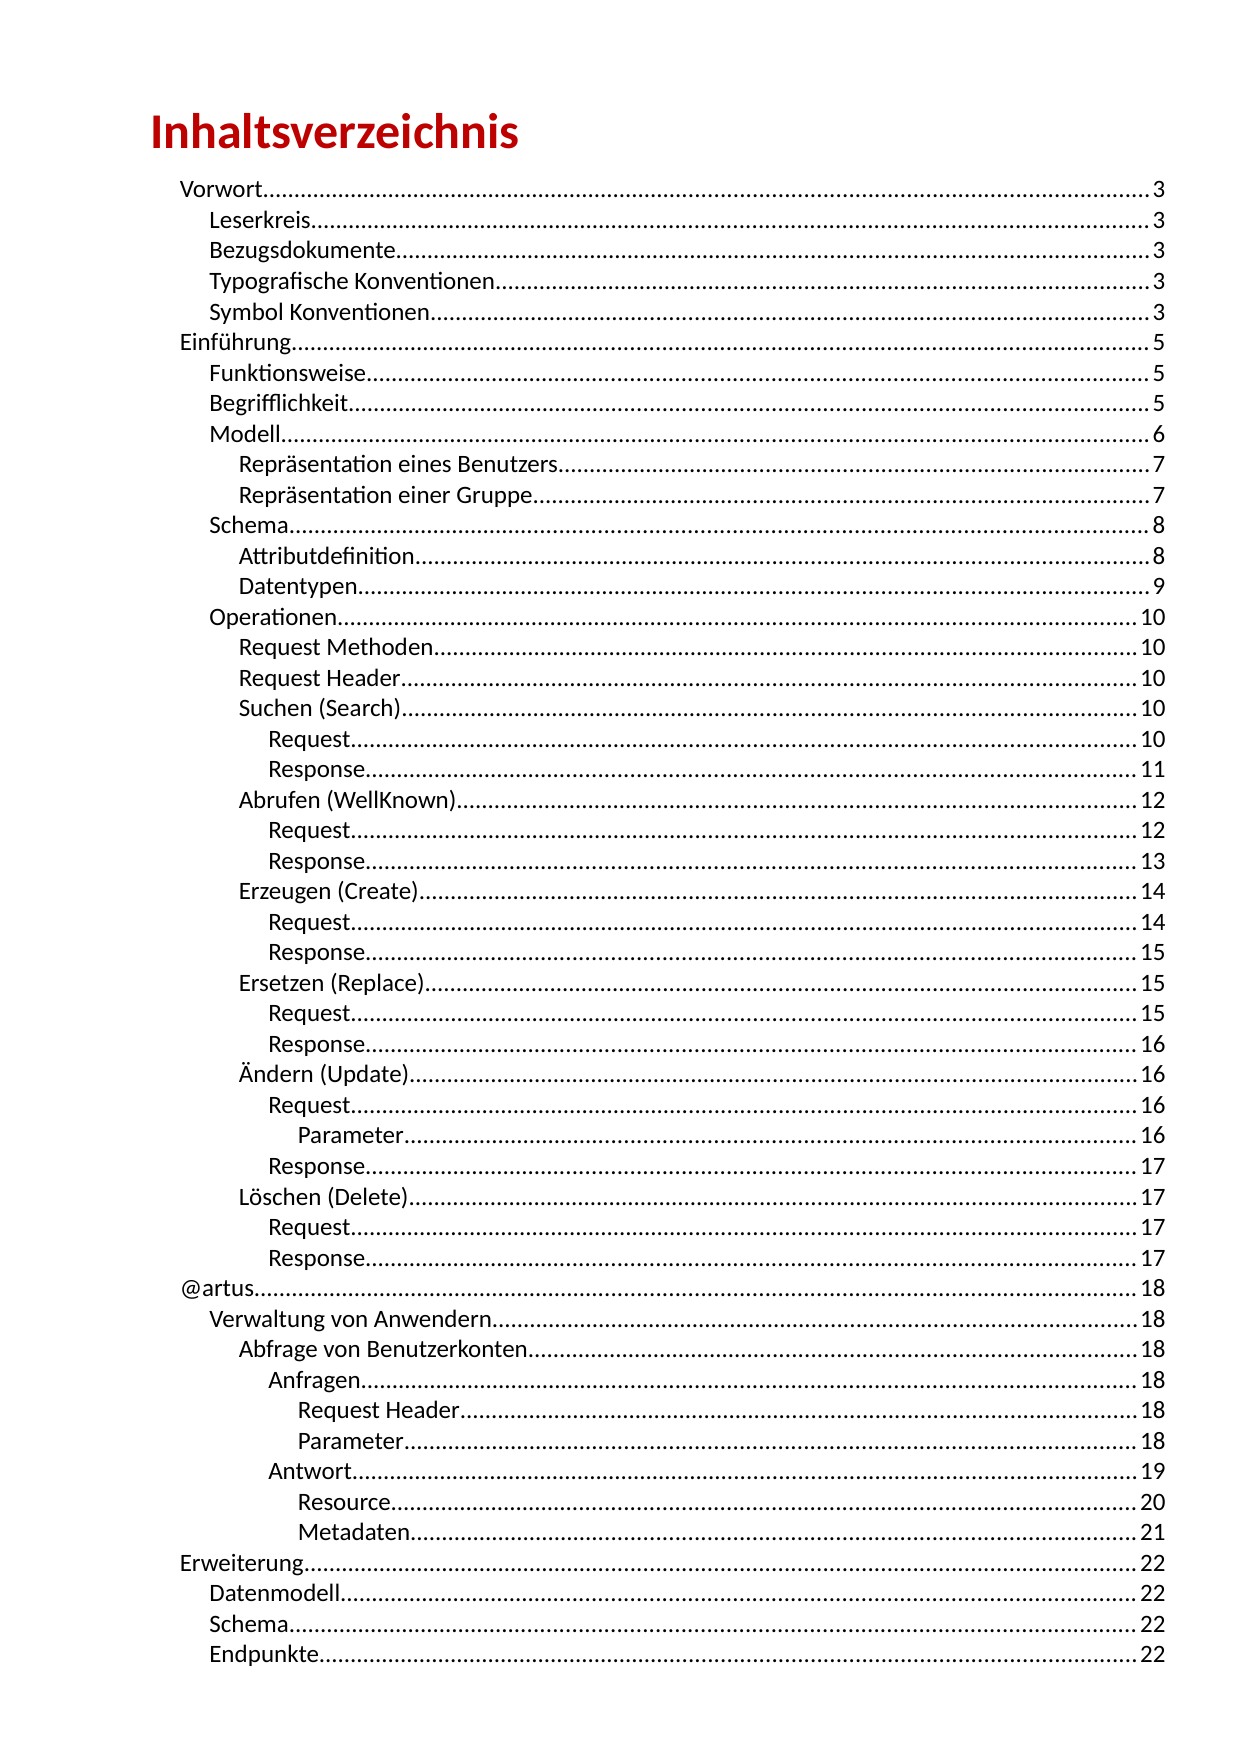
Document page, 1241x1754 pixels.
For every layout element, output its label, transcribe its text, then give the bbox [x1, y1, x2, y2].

text Metadaten 21 [298, 1516, 1165, 1547]
text Einführung 5 [179, 326, 1165, 357]
text Request 17 [268, 1211, 1165, 1242]
text Request 10 [268, 723, 1165, 753]
text Vorwort 3 [179, 173, 1165, 204]
text Erweiterung 22 [179, 1547, 1165, 1577]
text Symbol Konventionen 3 [209, 296, 1165, 326]
text Leserkreis 3 [209, 204, 1165, 234]
text Attributdefinition 8 [238, 540, 1165, 570]
text Bezugsdokumente 3 [209, 234, 1165, 265]
text Datentypen 9 [238, 570, 1165, 601]
text Request Header 18 [298, 1394, 1165, 1425]
text @artus 18 [179, 1272, 1165, 1303]
text Endpunkte 22 [209, 1638, 1165, 1669]
text Modell 6 [209, 418, 1165, 448]
text Request 14 [268, 906, 1165, 937]
text Löschen (Delete) 17 [238, 1181, 1165, 1211]
text Response 17 [268, 1150, 1165, 1181]
text Erzeugen (Create) 14 [238, 876, 1165, 906]
text Anfragen 18 [268, 1364, 1165, 1394]
text Abrufen (WellKnown) 12 [238, 784, 1165, 814]
text Request 16 [268, 1089, 1165, 1120]
text Ändern (Update) 16 [238, 1059, 1165, 1089]
text Request 15 [268, 998, 1165, 1028]
text Datenmodell 22 [209, 1577, 1165, 1608]
text Schema 8 [209, 509, 1165, 540]
text Repräsentation eines Benutzers 7 [238, 448, 1165, 479]
text Parameter 18 [298, 1425, 1165, 1455]
text Request Header 10 [238, 662, 1165, 692]
text Response 11 [268, 753, 1165, 784]
text Request 12 [268, 814, 1165, 845]
text Response 16 [268, 1028, 1165, 1059]
text Response 15 [268, 937, 1165, 967]
text Parameter 16 [298, 1120, 1165, 1150]
text Request Methoden 10 [238, 631, 1165, 662]
text Response 17 [268, 1242, 1165, 1272]
text Abfrage von Benutzerkonten 18 [238, 1333, 1165, 1364]
text Response 13 [268, 845, 1165, 876]
text Funktionsweise 5 [209, 357, 1165, 387]
text Begrifflichkeit 5 [209, 387, 1165, 418]
text Typografische Konventionen 3 [209, 265, 1165, 296]
text Ersetzen (Replace) 15 [238, 967, 1165, 998]
text Resource 20 [298, 1486, 1165, 1516]
subtitle Inhaltsverzeichnis [150, 100, 1165, 161]
text Antwort 19 [268, 1455, 1165, 1486]
text Repräsentation einer Gruppe 7 [238, 479, 1165, 509]
text Verwaltung von Anwendern 18 [209, 1303, 1165, 1333]
text Suchen (Search) 10 [238, 692, 1165, 723]
text Operationen 10 [209, 601, 1165, 631]
text Schema 22 [209, 1608, 1165, 1638]
